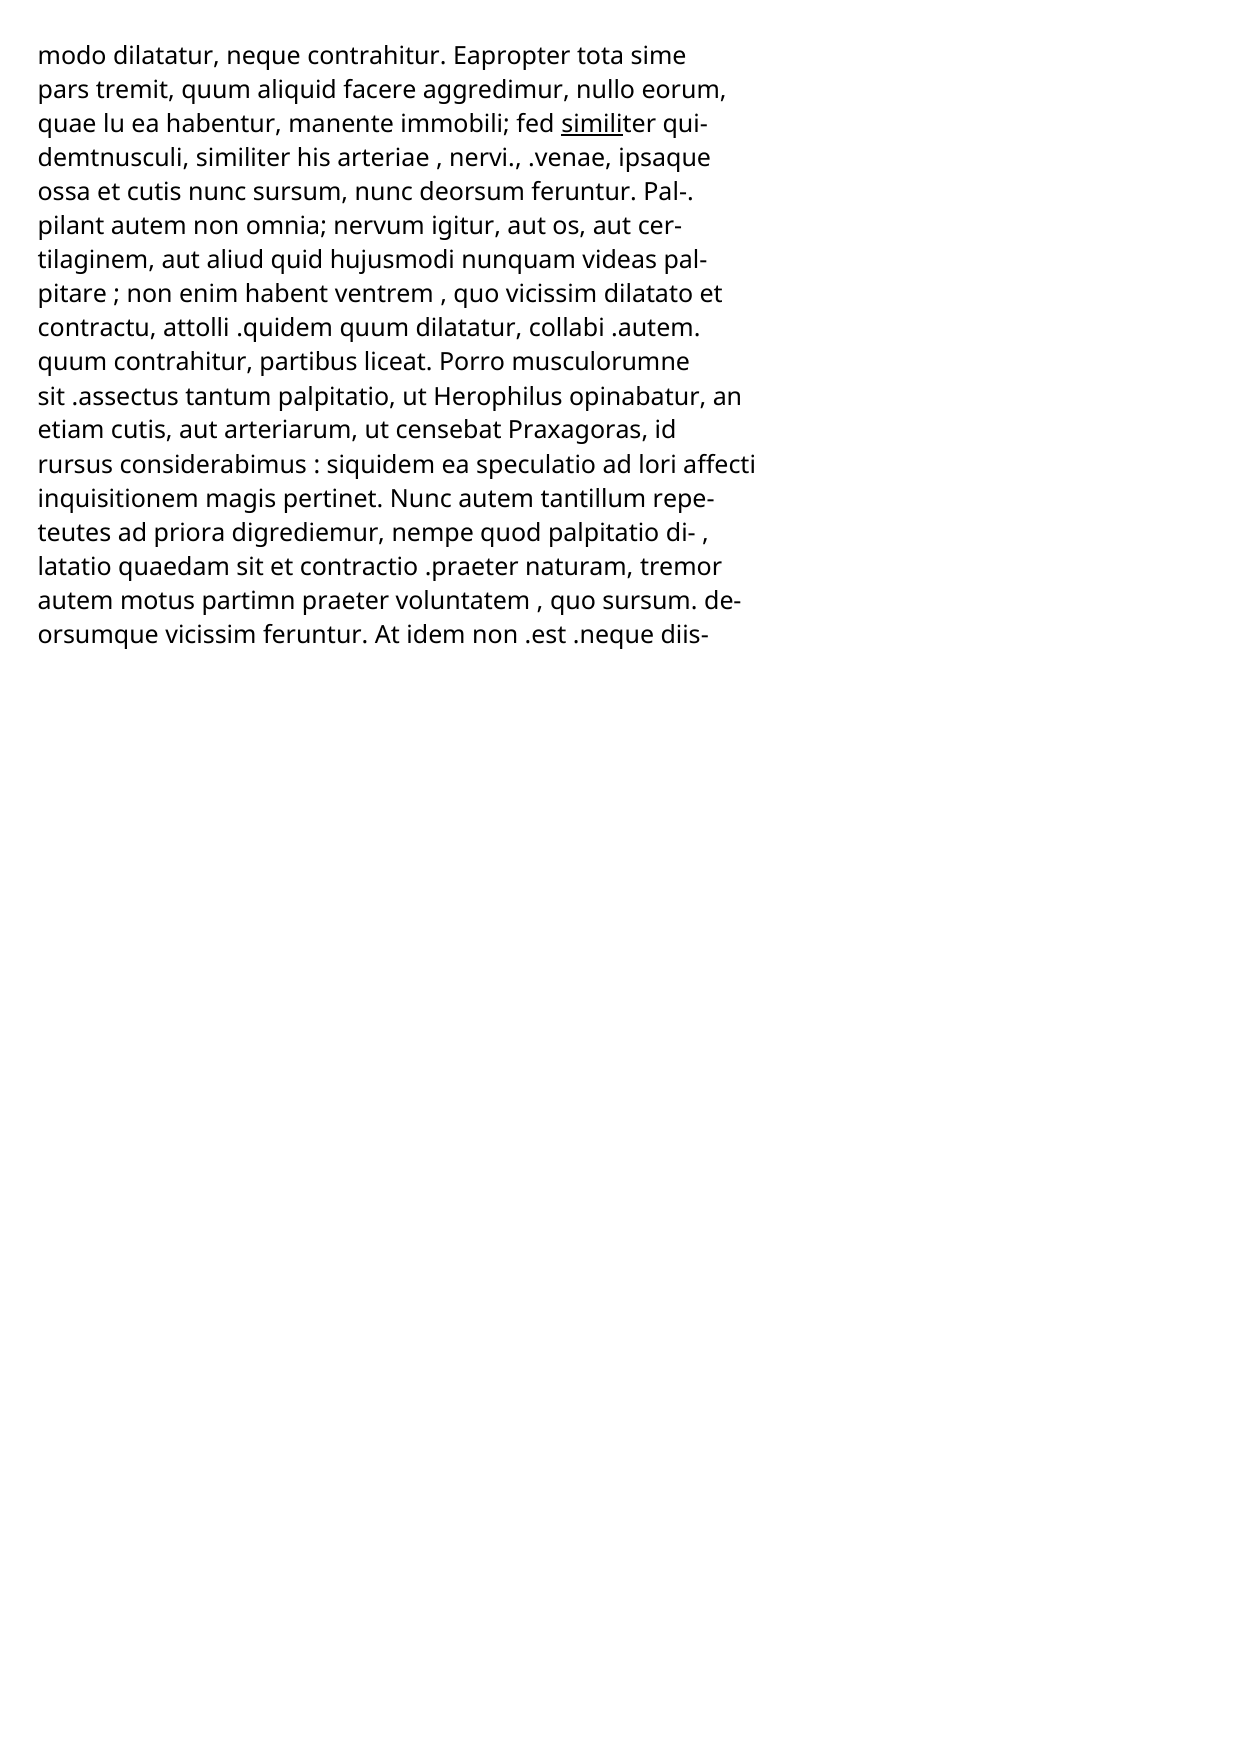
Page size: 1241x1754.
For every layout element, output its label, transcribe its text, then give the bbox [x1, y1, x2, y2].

text modo dilatatur, neque contrahitur. Eapropter tota sime pars tremit, quum aliquid facere aggredimur, nullo eorum, quae lu ea habentur, manente immobili; fed similiter qui- demtnusculi, similiter his arteriae , nervi., .venae, ipsaque ossa et cutis nunc sursum, nunc deorsum feruntur. Pal-. pilant autem non omnia; nervum igitur, aut os, aut cer- tilaginem, aut aliud quid hujusmodi nunquam videas pal- pitare ; non enim habent ventrem , quo vicissim dilatato et contractu, attolli .quidem quum dilatatur, collabi .autem. quum contrahitur, partibus liceat. Porro musculorumne sit .assectus tantum palpitatio, ut Herophilus opinabatur, an etiam cutis, aut arteriarum, ut censebat Praxagoras, id rursus considerabimus : siquidem ea speculatio ad lori affecti inquisitionem magis pertinet. Nunc autem tantillum repe- teutes ad priora digrediemur, nempe quod palpitatio di- , latatio quaedam sit et contractio .praeter naturam, tremor autem motus partimn praeter voluntatem , quo sursum. de- orsumque vicissim feruntur. At idem non .est .neque diis- [37, 37, 1203, 651]
